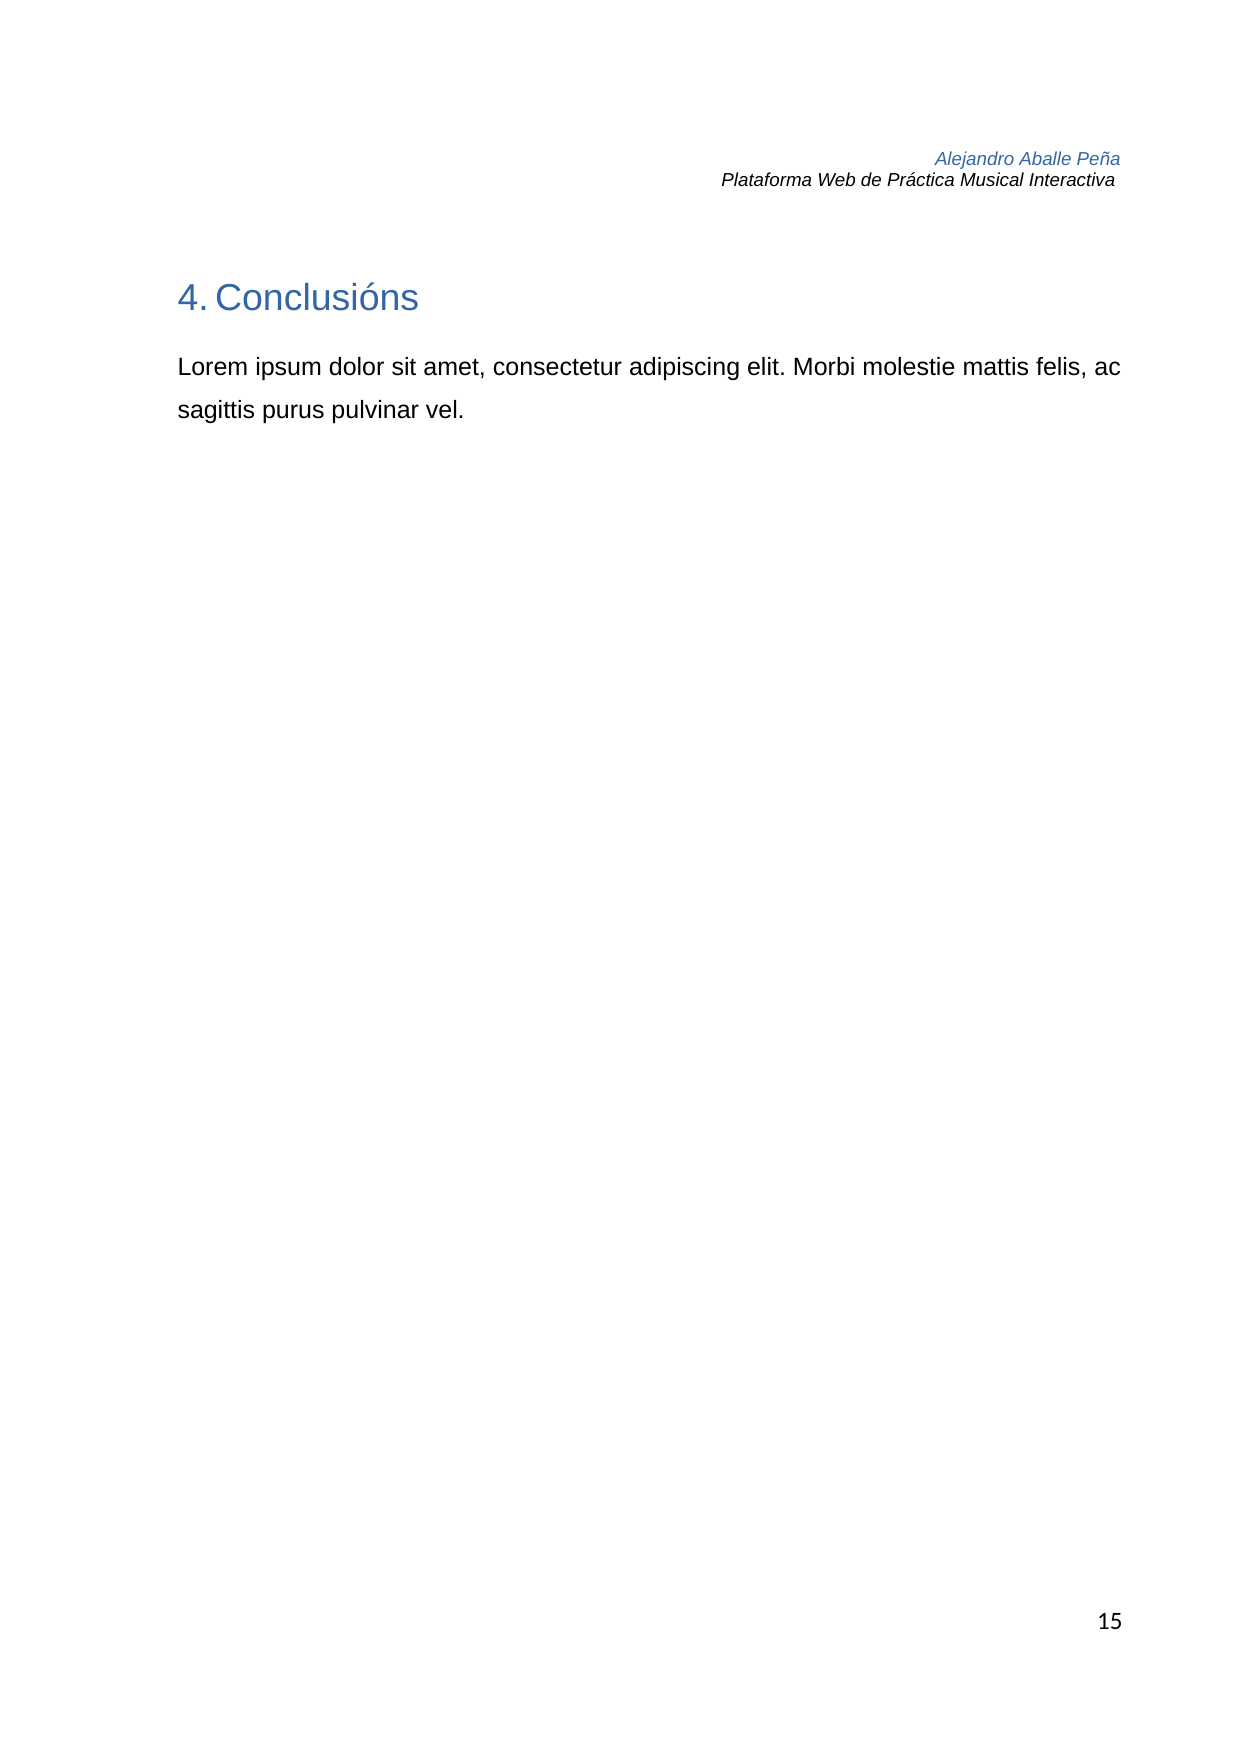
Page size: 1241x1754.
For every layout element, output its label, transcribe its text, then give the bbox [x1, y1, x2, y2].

subtitle Conclusións [177, 275, 1122, 318]
text Lorem ipsum dolor sit amet, consectetur adipiscing elit. Morbi molestie mattis felis, ac sagittis purus pulvinar vel. [177, 352, 1122, 424]
